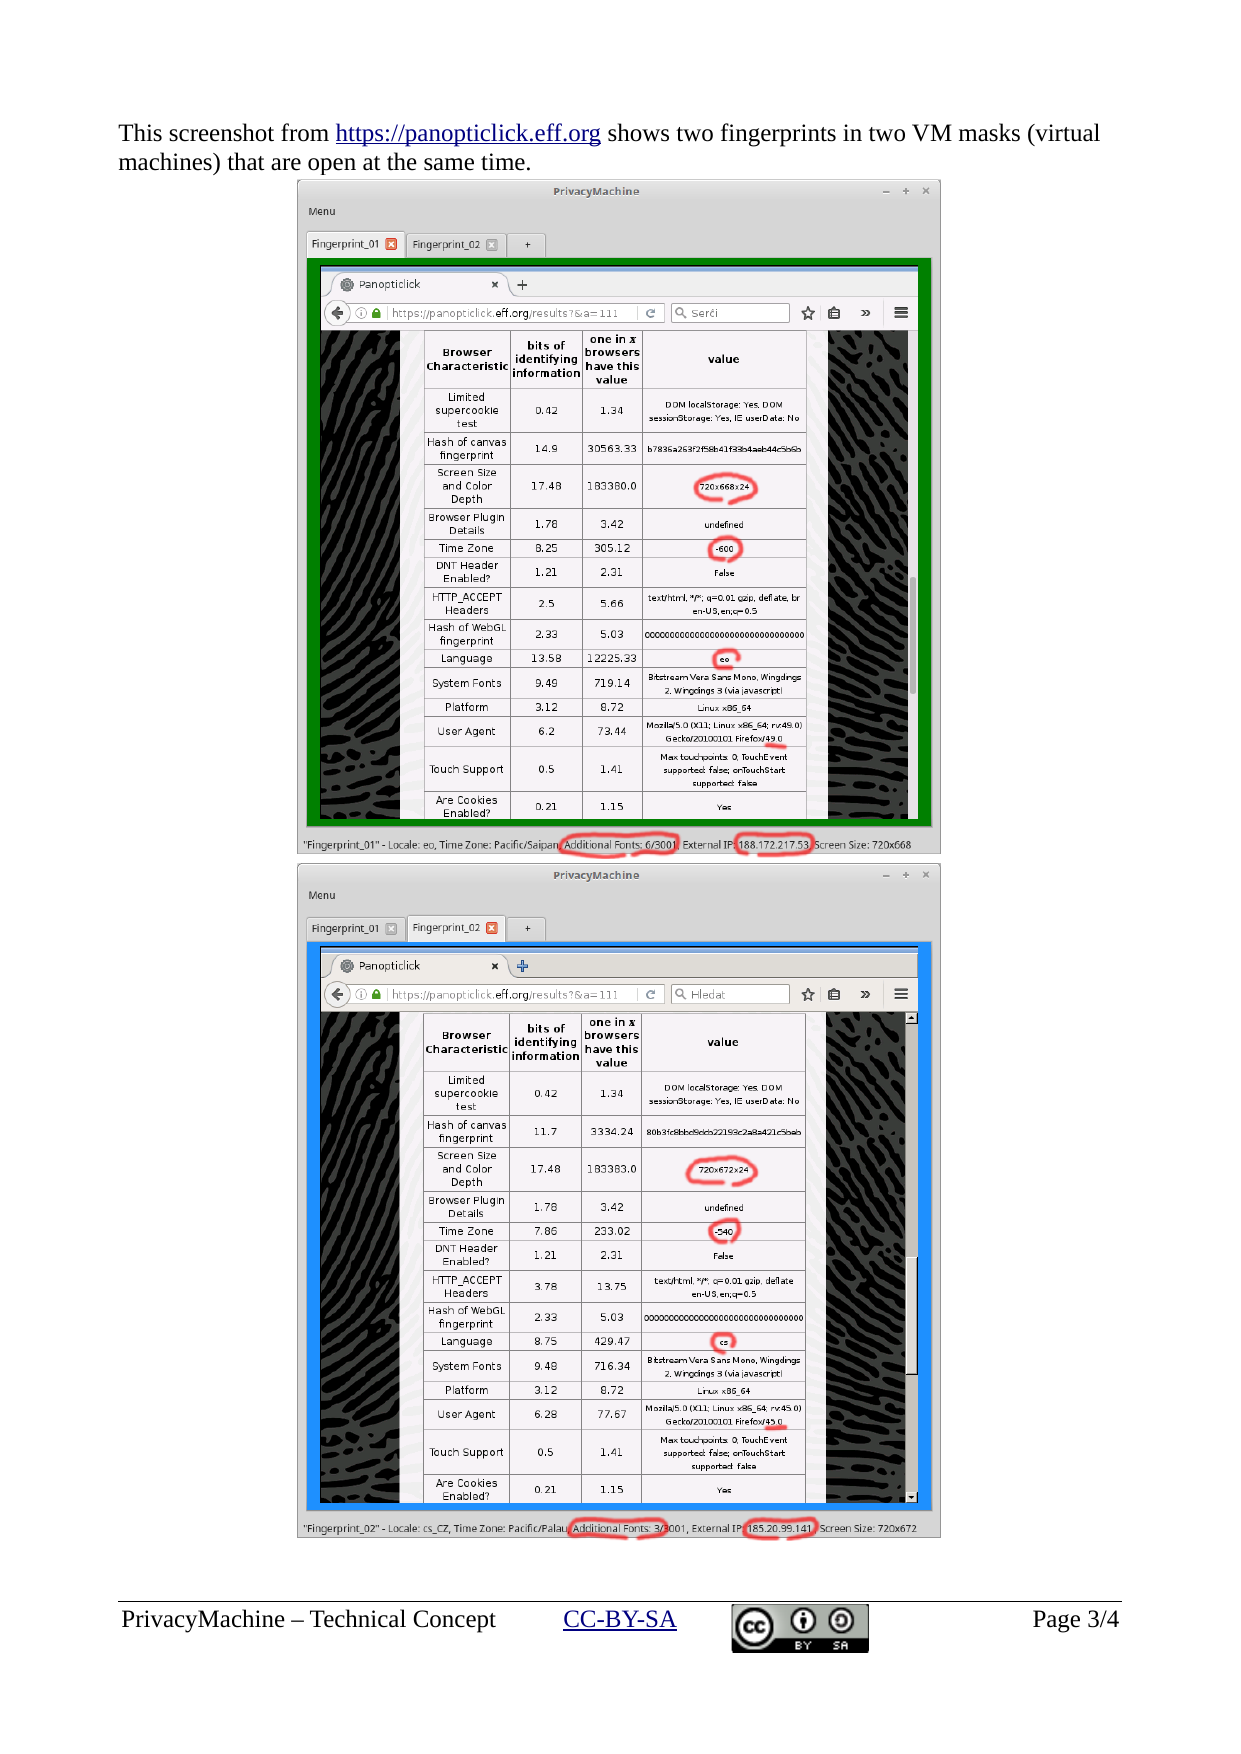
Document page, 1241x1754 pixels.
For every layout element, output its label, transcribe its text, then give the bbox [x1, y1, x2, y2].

picture [731, 1604, 869, 1653]
text This screenshot from https://panopticlick.eff.org shows two fingerprints in two VM masks (virtual machines) that are open at the same time. [118, 118, 1122, 176]
picture [292, 175, 948, 1541]
